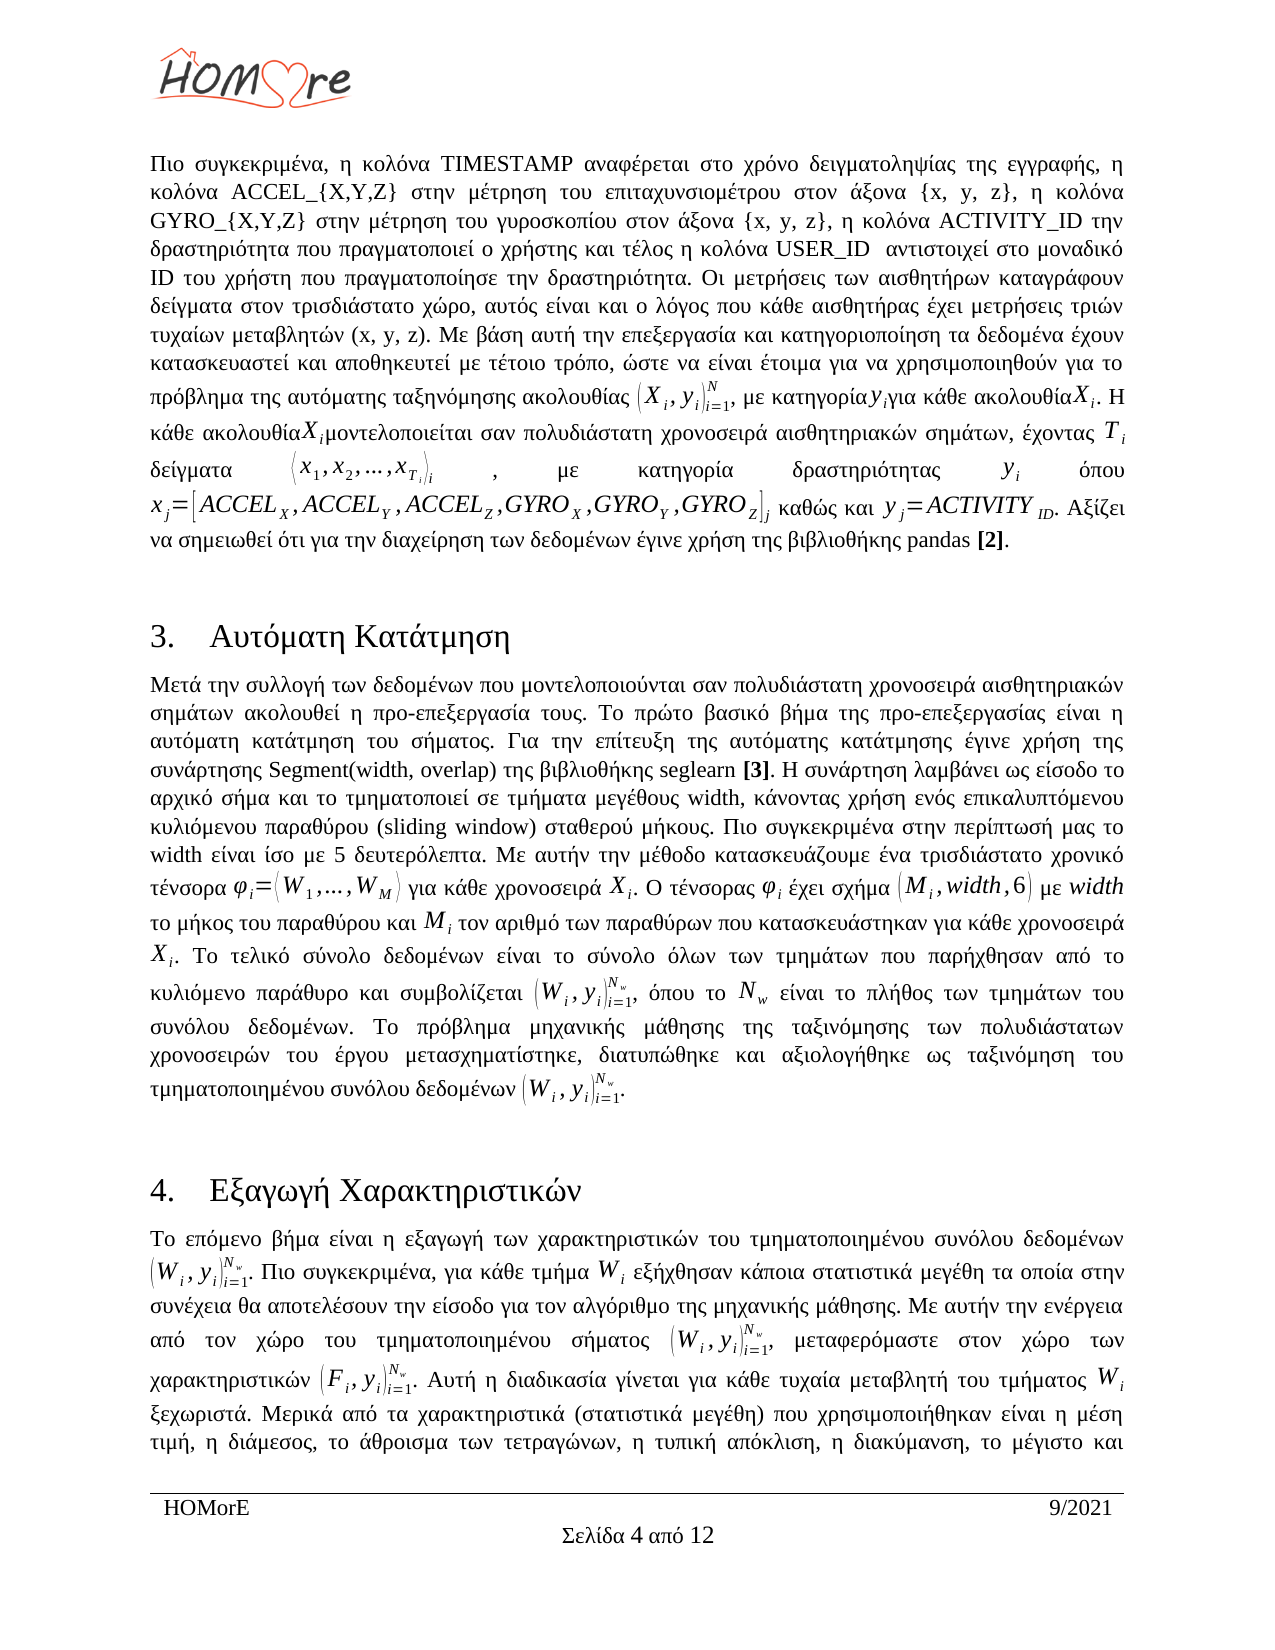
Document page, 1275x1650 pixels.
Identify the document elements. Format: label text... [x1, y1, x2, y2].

subtitle Αυτόματη Kατάτμηση [150, 617, 1125, 655]
subtitle Εξαγωγή Χαρακτηριστικών [150, 1171, 1125, 1209]
text Πιο συγκεκριμένα, η κολόνα TIMESTAMP αναφέρεται στο χρόνο δειγματοληψίας της εγγραφής, η κολόνα ACCEL_{X,Y,Z} στην μέτρηση του επιταχυνσιομέτρου στον άξονα {x, y, z}, η κολόνα GYRO_{X,Y,Z} στην μέτρηση του γυροσκοπίου στον άξονα {x, y, z}, η κολόνα ACTIVITY_ID την δραστηριότητα που πραγματοποιεί ο χρήστης και τέλος η κολόνα USER_ID αντιστοιχεί στο μοναδικό ID του χρήστη που πραγματοποίησε την δραστηριότητα. Οι μετρήσεις των αισθητήρων καταγράφουν δείγματα στον τρισδιάστατο χώρο, αυτός είναι και ο λόγος που κάθε αισθητήρας έχει μετρήσεις τριών τυχαίων μεταβλητών (x, y, z). Με βάση αυτή την επεξεργασία και κατηγοριοποίηση τα δεδομένα έχουν κατασκευαστεί και αποθηκευτεί με τέτοιο τρόπο, ώστε να είναι έτοιμα για να χρησιμοποιηθούν για το πρόβλημα της αυτόματης ταξηνόμησης ακολουθίας , με κατηγορίαγια κάθε ακολουθία. Η κάθε ακολουθίαμοντελοποιείται σαν πολυδιάστατη χρονοσειρά αισθητηριακών σημάτων, έχοντας δείγματα , με κατηγορία δραστηριότητας όπου καθώς και . Αξίζει να σημειωθεί ότι για την διαχείρηση των δεδομένων έγινε χρήση της βιβλιοθήκης pandas [2]. [150, 150, 1125, 553]
text Το επόμενο βήμα είναι η εξαγωγή των χαρακτηριστικών του τμηματοποιημένου συνόλου δεδομένων . Πιο συγκεκριμένα, για κάθε τμήμα εξήχθησαν κάποια στατιστικά μεγέθη τα οποία στην συνέχεια θα αποτελέσουν την είσοδο για τον αλγόριθμο της μηχανικής μάθησης. Με αυτήν την ενέργεια από τον χώρο του τμηματοποιημένου σήματος , μεταφερόμαστε στον χώρο των χαρακτηριστικών . Αυτή η διαδικασία γίνεται για κάθε τυχαία μεταβλητή του τμήματος ξεχωριστά. Μερικά από τα χαρακτηριστικά (στατιστικά μεγέθη) που χρησιμοποιήθηκαν είναι η μέση τιμή, η διάμεσος, το άθροισμα των τετραγώνων, η τυπική απόκλιση, η διακύμανση, το μέγιστο και ελάχιστο στοιχείο, η λοξότητα, η κύρτωση, η μέση φασματική ενέργεια, το μέσο όρο των απόλυτων τιμών, η ρίζα των μέσων τετραγώνων κα. [150, 1224, 1125, 1454]
text Μετά την συλλογή των δεδομένων που μοντελοποιούνται σαν πολυδιάστατη χρονοσειρά αισθητηριακών σημάτων ακολουθεί η προ-επεξεργασία τους. Το πρώτο βασικό βήμα της προ-επεξεργασίας είναι η αυτόματη κατάτμηση του σήματος. Για την επίτευξη της αυτόματης κατάτμησης έγινε χρήση της συνάρτησης Segment(width, overlap) της βιβλιοθήκης seglearn [3]. Η συνάρτηση λαμβάνει ως είσοδο το αρχικό σήμα και το τμηματοποιεί σε τμήματα μεγέθους width, κάνοντας χρήση ενός επικαλυπτόμενου κυλιόμενου παραθύρου (sliding window) σταθερού μήκους. Πιο συγκεκριμένα στην περίπτωσή μας το width είναι ίσο με 5 δευτερόλεπτα. Με αυτήν την μέθοδο κατασκευάζουμε ένα τρισδιάστατο χρονικό τένσορα για κάθε χρονοσειρά . Ο τένσορας έχει σχήμα με το μήκος του παραθύρου και τον αριθμό των παραθύρων που κατασκευάστηκαν για κάθε χρονοσειρά . Το τελικό σύνολο δεδομένων είναι το σύνολο όλων των τμημάτων που παρήχθησαν από το κυλιόμενο παράθυρο και συμβολίζεται , όπου το είναι το πλήθος των τμημάτων του συνόλου δεδομένων. Το πρόβλημα μηχανικής μάθησης της ταξινόμησης των πολυδιάστατων χρονοσειρών του έργου μετασχηματίστηκε, διατυπώθηκε και αξιολογήθηκε ως ταξινόμηση του τμηματοποιημένου συνόλου δεδομένων . [150, 671, 1125, 1107]
picture [150, 44, 370, 110]
